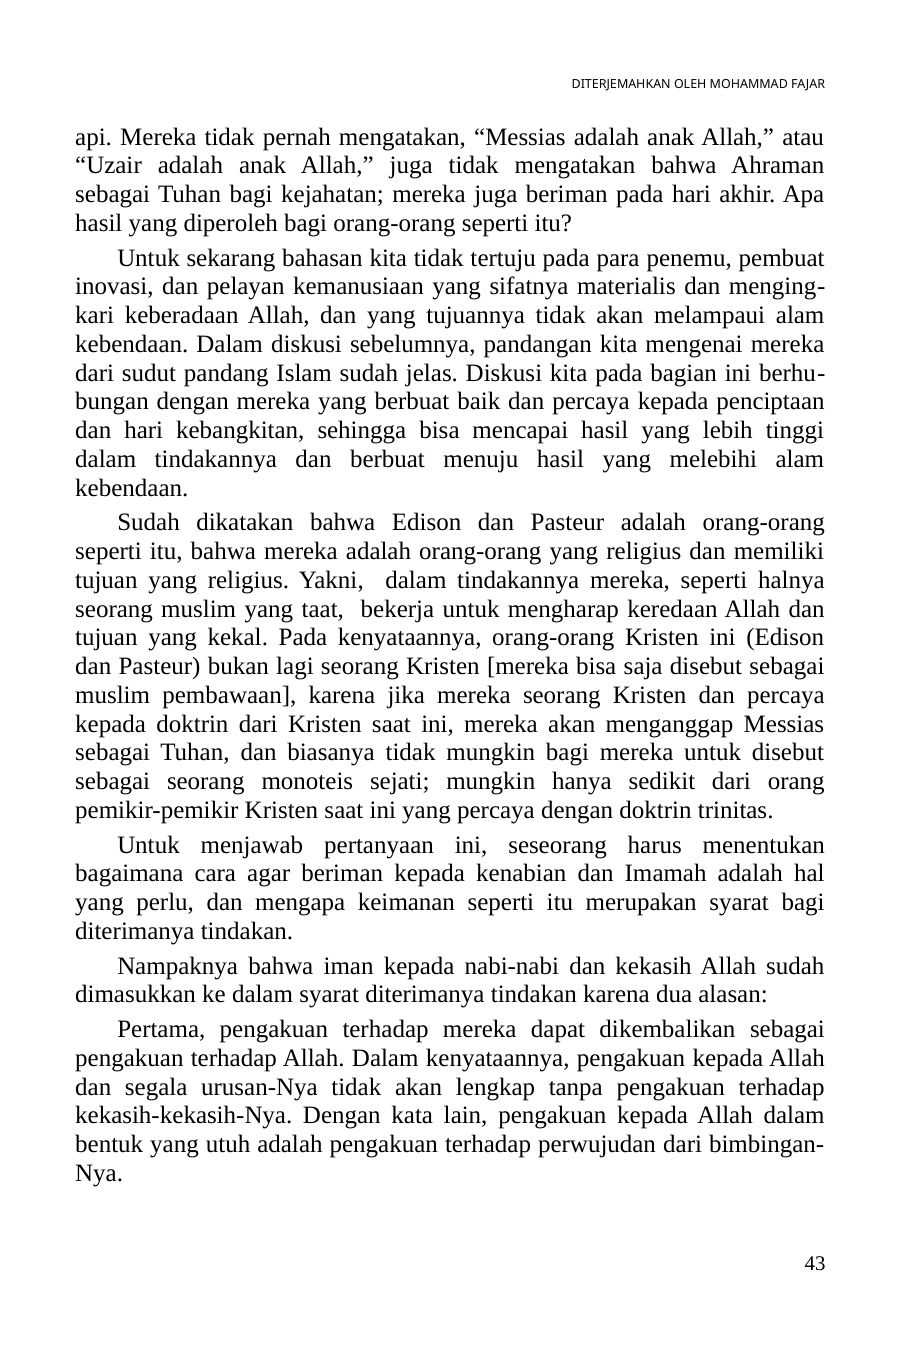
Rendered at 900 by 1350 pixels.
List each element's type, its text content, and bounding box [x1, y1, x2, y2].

text Pertama, pengakuan terhadap mereka dapat dikembalikan sebagai pengakuan terhadap Allah. Dalam kenyataannya, pengakuan kepada Allah dan segala urusan-Nya tidak akan lengkap tanpa pengakuan terhadap kekasih-kekasih-Nya. Dengan kata lain, pengakuan kepada Allah dalam bentuk yang utuh adalah pengakuan terhadap perwujudan dari bimbingan-Nya. [75, 1014, 825, 1187]
text Untuk sekarang bahasan kita tidak tertuju pada para penemu, pembuat inovasi, dan pelayan kemanusiaan yang sifatnya materialis dan menging­kari keberadaan Allah, dan yang tujuannya tidak akan melampaui alam kebendaan. Dalam diskusi sebelumnya, pandangan kita mengenai mereka dari sudut pandang Islam sudah jelas. Diskusi kita pada bagian ini berhu­bungan dengan mereka yang berbuat baik dan percaya kepada penciptaan dan hari kebangkitan, sehingga bisa mencapai hasil yang lebih tinggi dalam tindakannya dan berbuat menuju hasil yang melebihi alam kebendaan. [75, 243, 825, 501]
text Untuk menjawab pertanyaan ini, seseorang harus menentukan bagaimana cara agar beriman kepada kenabian dan Imamah adalah hal yang perlu, dan mengapa keimanan seperti itu merupakan syarat bagi diterimanya tindakan. [75, 830, 825, 945]
text Sudah dikatakan bahwa Edison dan Pasteur adalah orang-orang seperti itu, bahwa mereka adalah orang-orang yang religius dan memiliki tujuan yang religius. Yakni, dalam tindakannya mereka, seperti halnya seorang muslim yang taat, bekerja untuk mengharap keredaan Allah dan tujuan yang kekal. Pada kenyataannya, orang-orang Kristen ini (Edison dan Pasteur) bukan lagi seorang Kristen [mereka bisa saja disebut sebagai muslim pembawaan], karena jika mereka seorang Kristen dan percaya kepada doktrin dari Kristen saat ini, mereka akan menganggap Messias sebagai Tuhan, dan biasanya tidak mungkin bagi mereka untuk disebut sebagai seorang monoteis sejati; mungkin hanya sedikit dari orang pemikir-pemikir Kristen saat ini yang percaya dengan doktrin trinitas. [75, 507, 825, 824]
text api. Mereka tidak pernah mengatakan, “Messias adalah anak Allah,” atau “Uzair adalah anak Allah,” juga tidak mengatakan bahwa Ahraman sebagai Tuhan bagi kejahatan; mereka juga beriman pada hari akhir. Apa hasil yang diperoleh bagi orang-orang seperti itu? [75, 122, 825, 237]
text Nampaknya bahwa iman kepada nabi-nabi dan kekasih Allah sudah dimasukkan ke dalam syarat diterimanya tindakan karena dua alasan: [75, 951, 825, 1008]
